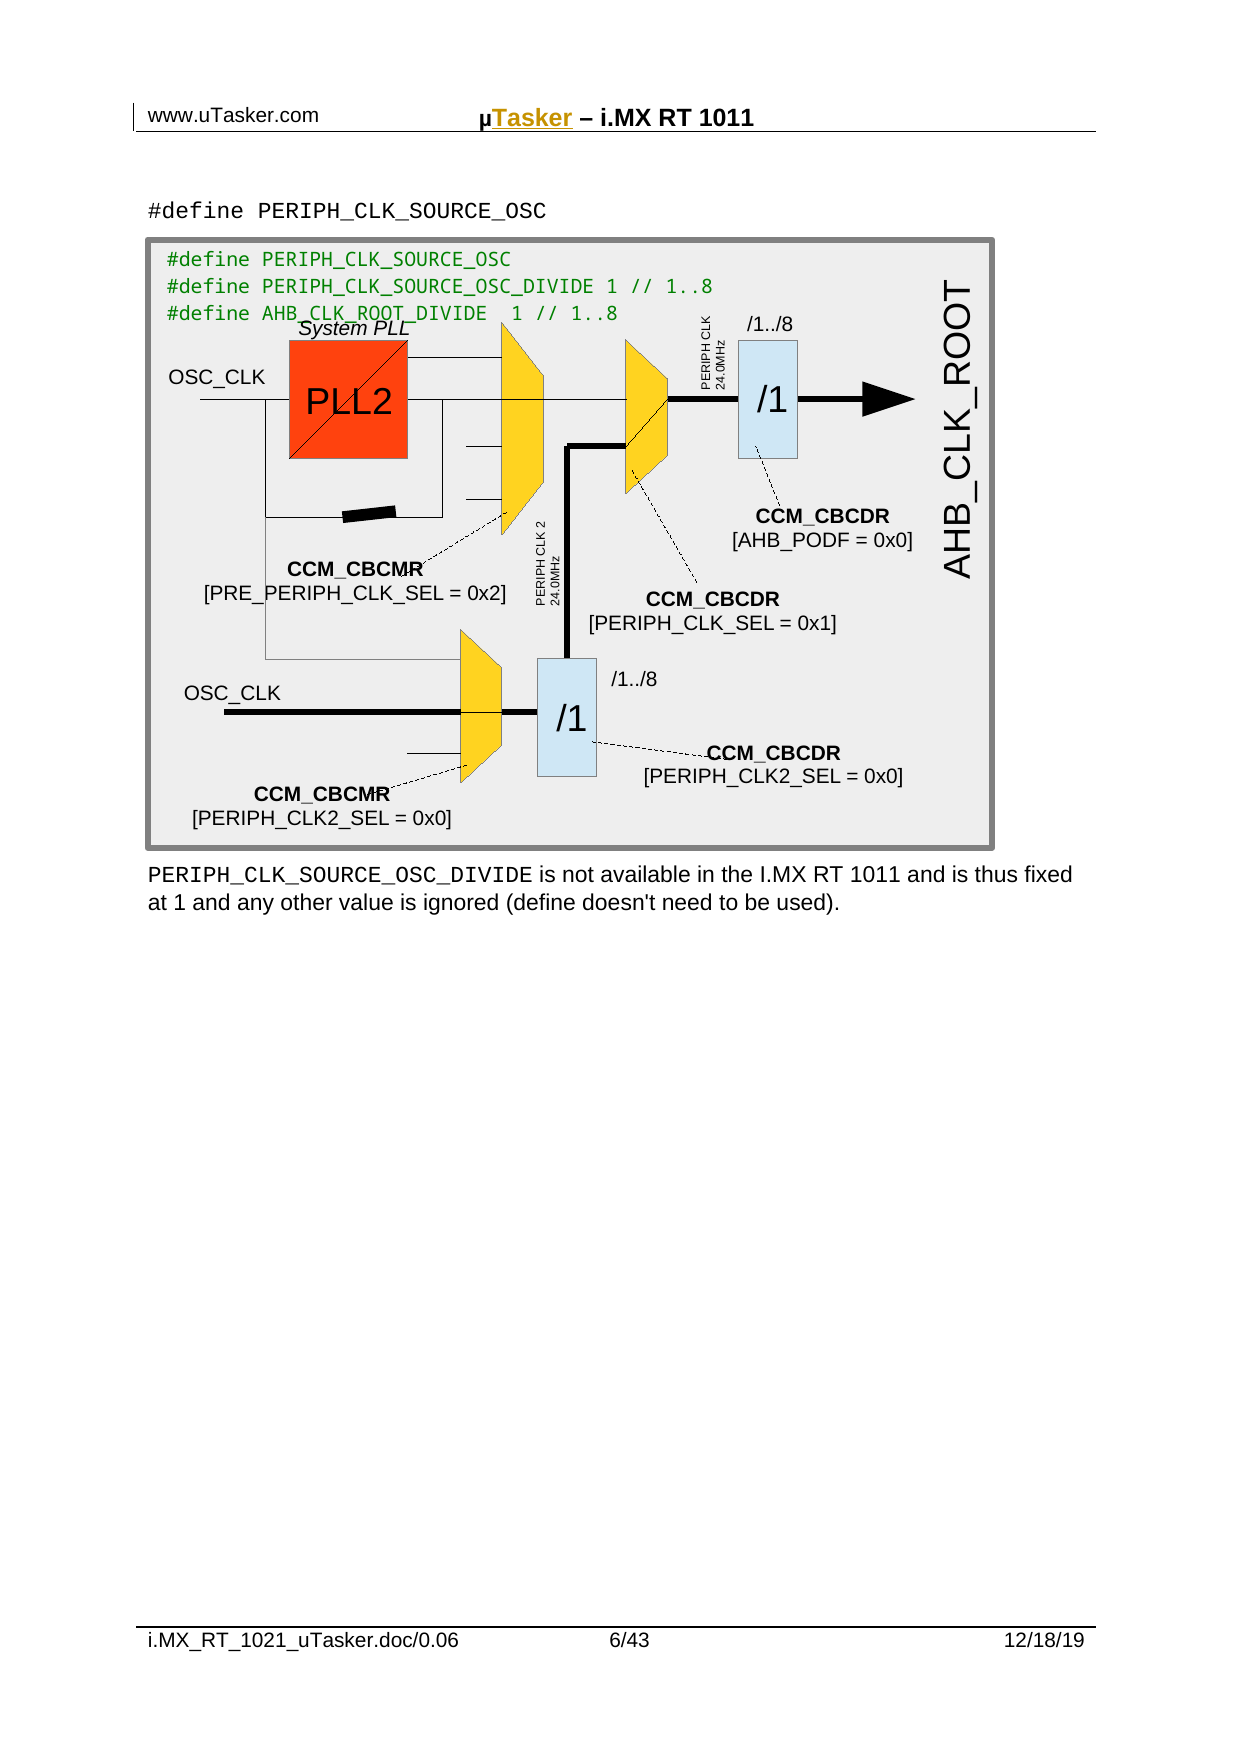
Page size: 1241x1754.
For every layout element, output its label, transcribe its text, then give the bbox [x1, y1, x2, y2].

text PERIPH_CLK_SOURCE_OSC_DIVIDE is not available in the I.MX RT 1011 and is thus fixed at 1 and any other value is ignored (define doesn't need to be used). [148, 861, 1093, 915]
text #define PERIPH_CLK_SOURCE_OSC [148, 200, 1093, 226]
